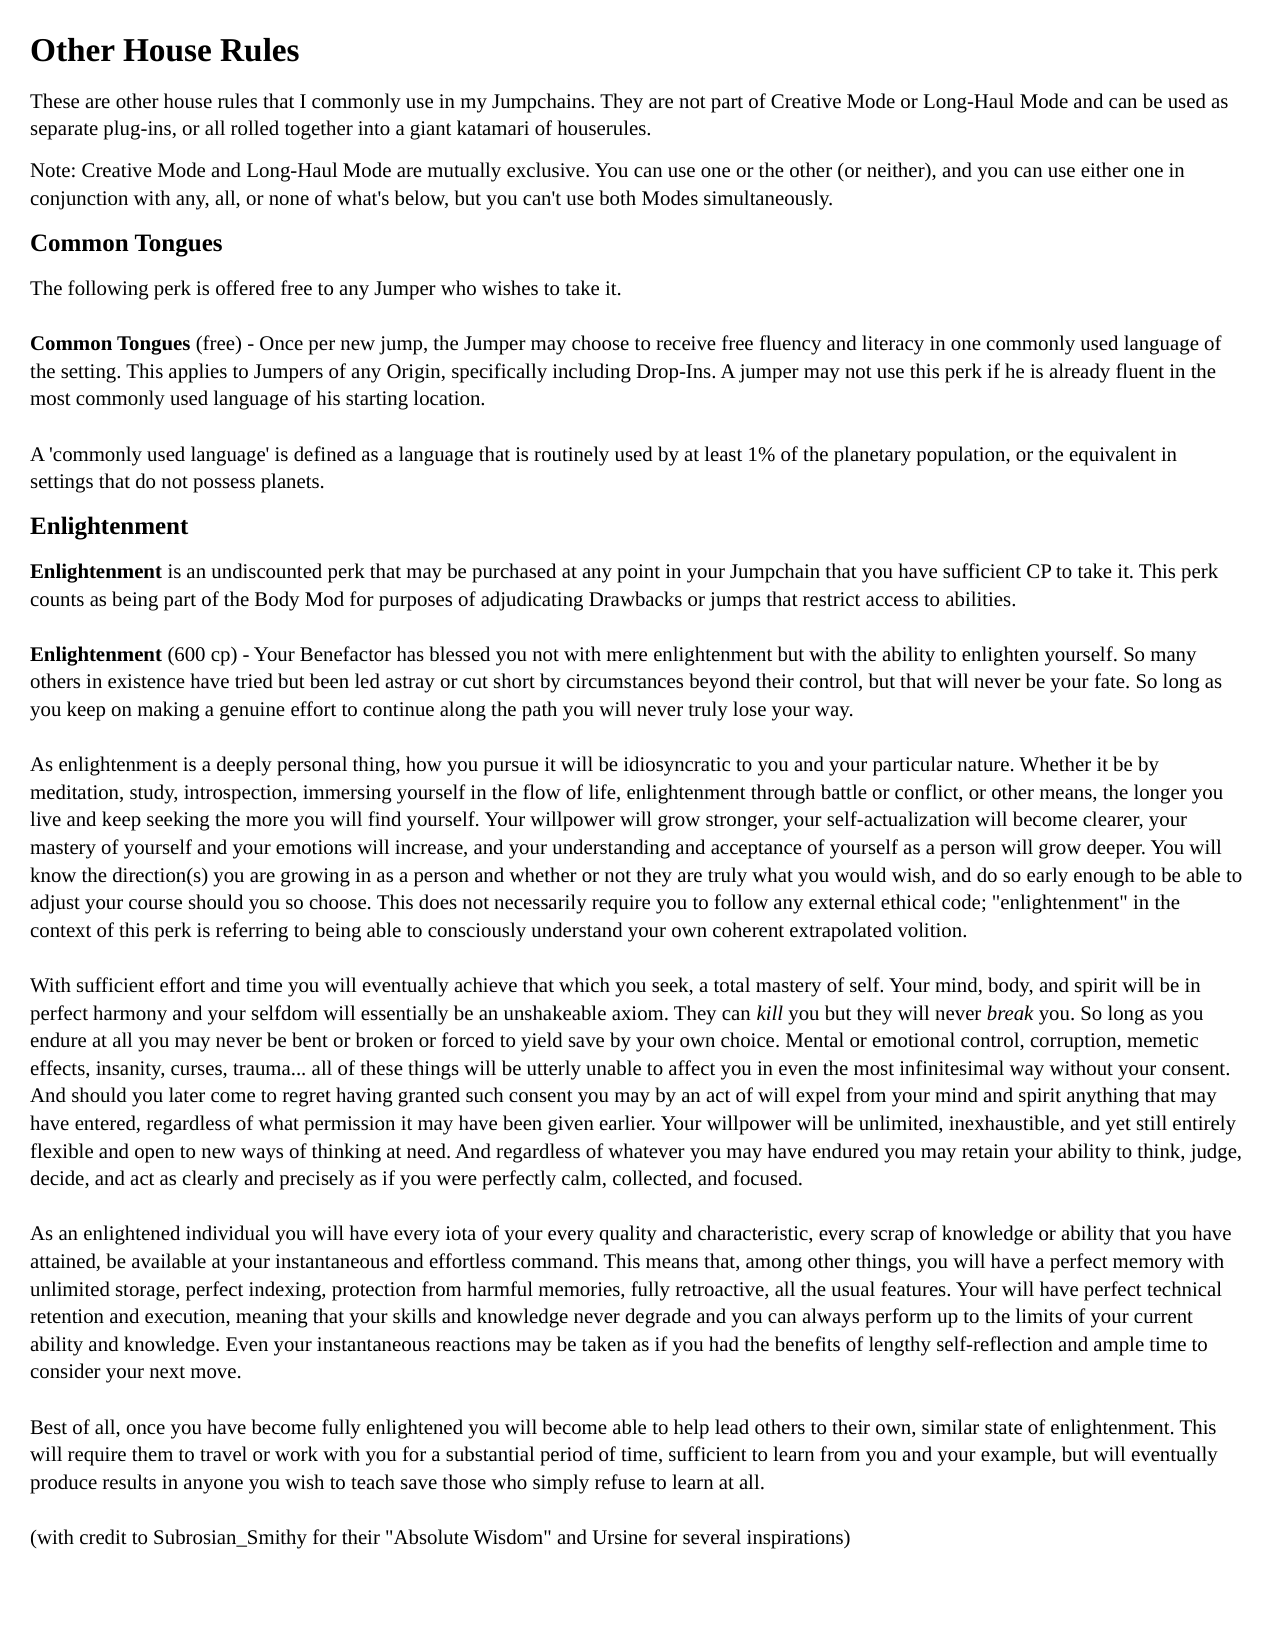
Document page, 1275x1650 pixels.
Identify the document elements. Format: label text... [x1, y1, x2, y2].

text Other House Rules [30, 30, 1245, 68]
text These are other house rules that I commonly use in my Jumpchains. They are not part of Creative Mode or Long-Haul Mode and can be used as separate plug-ins, or all rolled together into a giant katamari of houserules. [30, 89, 1245, 140]
text Common Tongues [30, 228, 1245, 257]
text The following perk is offered free to any Jumper who wishes to take it. Common Tongues (free) - Once per new jump, the Jumper may choose to receive free fluency and literacy in one commonly used language of the setting. This applies to Jumpers of any Origin, specifically including Drop-Ins. A jumper may not use this perk if he is already fluent in the most commonly used language of his starting location. A 'commonly used language' is defined as a language that is routinely used by at least 1% of the planetary population, or the equivalent in settings that do not possess planets. [30, 276, 1245, 493]
text Enlightenment is an undiscounted perk that may be purchased at any point in your Jumpchain that you have sufficient CP to take it. This perk counts as being part of the Body Mod for purposes of adjudicating Drawbacks or jumps that restrict access to abilities. Enlightenment (600 cp) - Your Benefactor has blessed you not with mere enlightenment but with the ability to enlighten yourself. So many others in existence have tried but been led astray or cut short by circumstances beyond their control, but that will never be your fate. So long as you keep on making a genuine effort to continue along the path you will never truly lose your way. As enlightenment is a deeply personal thing, how you pursue it will be idiosyncratic to you and your particular nature. Whether it be by meditation, study, introspection, immersing yourself in the flow of life, enlightenment through battle or conflict, or other means, the longer you live and keep seeking the more you will find yourself. Your willpower will grow stronger, your self-actualization will become clearer, your mastery of yourself and your emotions will increase, and your understanding and acceptance of yourself as a person will grow deeper. You will know the direction(s) you are growing in as a person and whether or not they are truly what you would wish, and do so early enough to be able to adjust your course should you so choose. This does not necessarily require you to follow any external ethical code; "enlightenment" in the context of this perk is referring to being able to consciously understand your own coherent extrapolated volition. With sufficient effort and time you will eventually achieve that which you seek, a total mastery of self. Your mind, body, and spirit will be in perfect harmony and your selfdom will essentially be an unshakeable axiom. They can kill you but they will never break you. So long as you endure at all you may never be bent or broken or forced to yield save by your own choice. Mental or emotional control, corruption, memetic effects, insanity, curses, trauma... all of these things will be utterly unable to affect you in even the most infinitesimal way without your consent. And should you later come to regret having granted such consent you may by an act of will expel from your mind and spirit anything that may have entered, regardless of what permission it may have been given earlier. Your willpower will be unlimited, inexhaustible, and yet still entirely flexible and open to new ways of thinking at need. And regardless of whatever you may have endured you may retain your ability to think, judge, decide, and act as clearly and precisely as if you were perfectly calm, collected, and focused. As an enlightened individual you will have every iota of your every quality and characteristic, every scrap of knowledge or ability that you have attained, be available at your instantaneous and effortless command. This means that, among other things, you will have a perfect memory with unlimited storage, perfect indexing, protection from harmful memories, fully retroactive, all the usual features. Your will have perfect technical retention and execution, meaning that your skills and knowledge never degrade and you can always perform up to the limits of your current ability and knowledge. Even your instantaneous reactions may be taken as if you had the benefits of lengthy self-reflection and ample time to consider your next move. Best of all, once you have become fully enlightened you will become able to help lead others to their own, similar state of enlightenment. This will require them to travel or work with you for a substantial period of time, sufficient to learn from you and your example, but will eventually produce results in anyone you wish to teach save those who simply refuse to learn at all. (with credit to Subrosian_Smithy for their "Absolute Wisdom" and Ursine for several inspirations) [30, 559, 1245, 1549]
text Note: Creative Mode and Long-Haul Mode are mutually exclusive. You can use one or the other (or neither), and you can use either one in conjunction with any, all, or none of what's below, but you can't use both Modes simultaneously. [30, 158, 1245, 210]
text Enlightenment [30, 511, 1245, 540]
